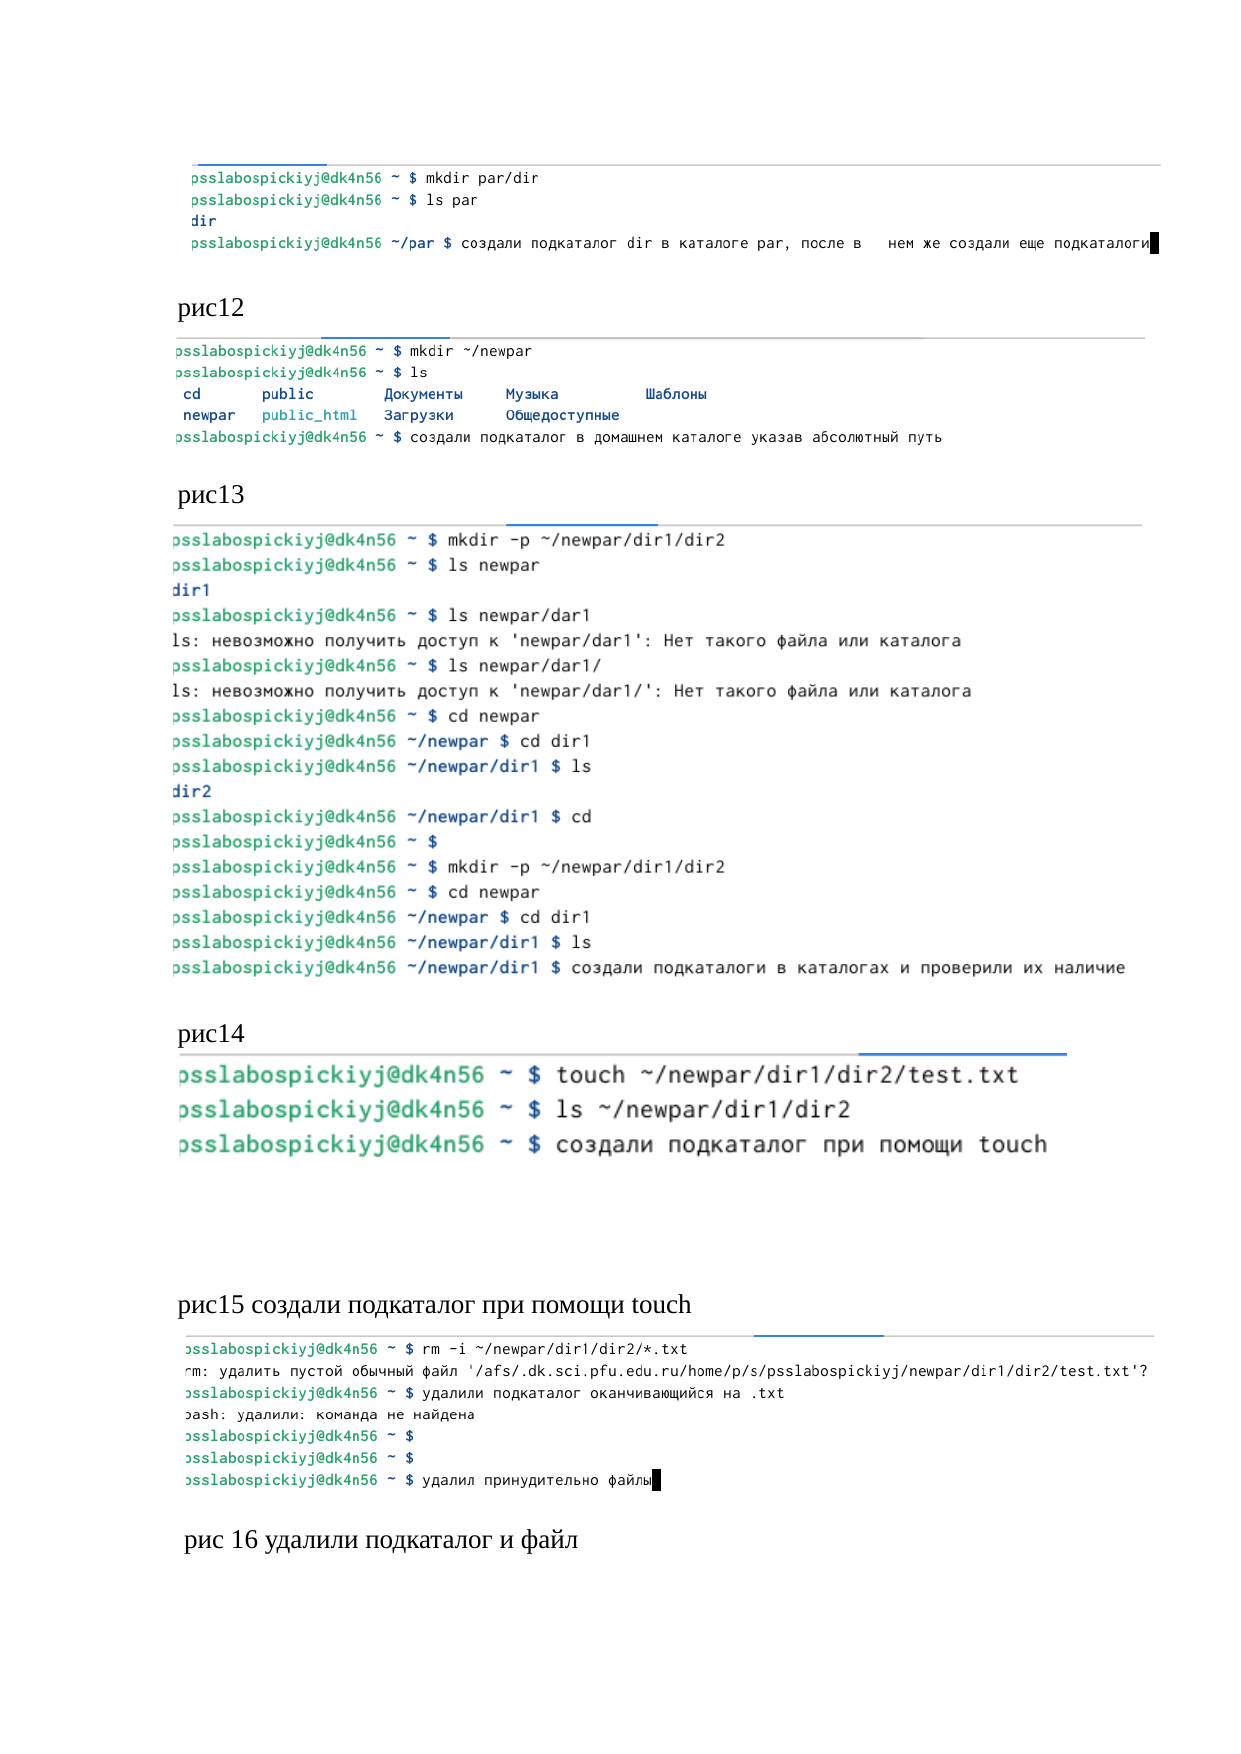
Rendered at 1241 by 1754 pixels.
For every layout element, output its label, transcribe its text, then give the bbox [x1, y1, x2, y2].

text рис13 [177, 447, 1146, 509]
picture [173, 524, 1142, 987]
picture [192, 164, 1161, 260]
text рис15 создали подкаталог при помощи touch [177, 1288, 1146, 1320]
text рис 16 удалили подкаталог и файл [177, 1335, 1146, 1554]
text рис14 [177, 524, 1146, 1049]
picture [176, 337, 1146, 447]
picture [179, 1053, 1067, 1165]
text рис12 [177, 165, 1146, 322]
picture [185, 1335, 1155, 1493]
